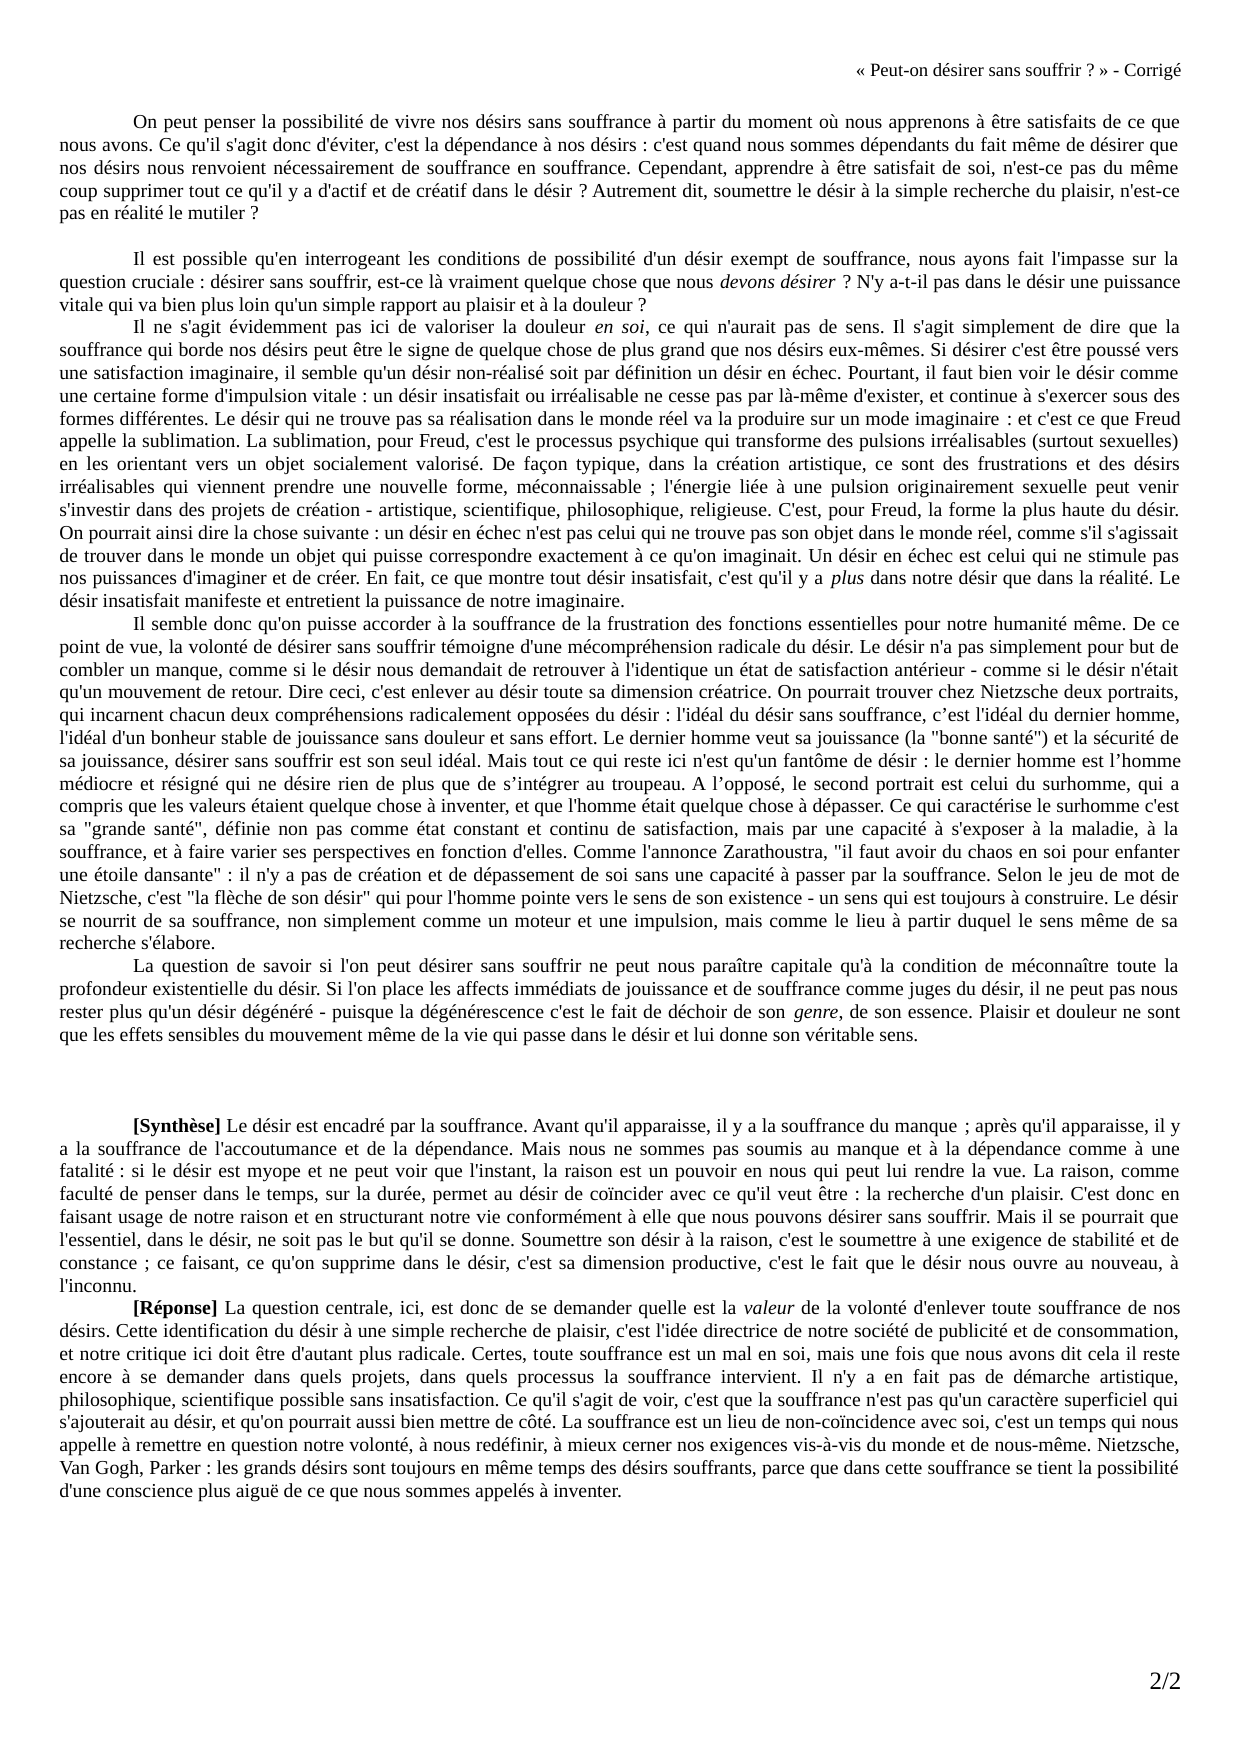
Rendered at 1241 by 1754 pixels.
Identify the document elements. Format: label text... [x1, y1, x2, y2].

text Il est possible qu'en interrogeant les conditions de possibilité d'un désir exempt de souffrance, nous ayons fait l'impasse sur la question cruciale : désirer sans souffrir, est-ce là vraiment quelque chose que nous devons désirer ? N'y a-t-il pas dans le désir une puissance vitale qui va bien plus loin qu'un simple rapport au plaisir et à la douleur ? [59, 247, 1181, 315]
text [Réponse] La question centrale, ici, est donc de se demander quelle est la valeur de la volonté d'enlever toute souffrance de nos désirs. Cette identification du désir à une simple recherche de plaisir, c'est l'idée directrice de notre société de publicité et de consommation, et notre critique ici doit être d'autant plus radicale. Certes, toute souffrance est un mal en soi, mais une fois que nous avons dit cela il reste encore à se demander dans quels projets, dans quels processus la souffrance intervient. Il n'y a en fait pas de démarche artistique, philosophique, scientifique possible sans insatisfaction. Ce qu'il s'agit de voir, c'est que la souffrance n'est pas qu'un caractère superficiel qui s'ajouterait au désir, et qu'on pourrait aussi bien mettre de côté. La souffrance est un lieu de non-coïncidence avec soi, c'est un temps qui nous appelle à remettre en question notre volonté, à nous redéfinir, à mieux cerner nos exigences vis-à-vis du monde et de nous-même. Nietzsche, Van Gogh, Parker : les grands désirs sont toujours en même temps des désirs souffrants, parce que dans cette souffrance se tient la possibilité d'une conscience plus aiguë de ce que nous sommes appelés à inventer. [59, 1296, 1181, 1502]
text La question de savoir si l'on peut désirer sans souffrir ne peut nous paraître capitale qu'à la condition de méconnaître toute la profondeur existentielle du désir. Si l'on place les affects immédiats de jouissance et de souffrance comme juges du désir, il ne peut pas nous rester plus qu'un désir dégénéré - puisque la dégénérescence c'est le fait de déchoir de son genre, de son essence. Plaisir et douleur ne sont que les effets sensibles du mouvement même de la vie qui passe dans le désir et lui donne son véritable sens. [59, 954, 1181, 1045]
text [Synthèse] Le désir est encadré par la souffrance. Avant qu'il apparaisse, il y a la souffrance du manque ; après qu'il apparaisse, il y a la souffrance de l'accoutumance et de la dépendance. Mais nous ne sommes pas soumis au manque et à la dépendance comme à une fatalité : si le désir est myope et ne peut voir que l'instant, la raison est un pouvoir en nous qui peut lui rendre la vue. La raison, comme faculté de penser dans le temps, sur la durée, permet au désir de coïncider avec ce qu'il veut être : la recherche d'un plaisir. C'est donc en faisant usage de notre raison et en structurant notre vie conformément à elle que nous pouvons désirer sans souffrir. Mais il se pourrait que l'essentiel, dans le désir, ne soit pas le but qu'il se donne. Soumettre son désir à la raison, c'est le soumettre à une exigence de stabilité et de constance ; ce faisant, ce qu'on supprime dans le désir, c'est sa dimension productive, c'est le fait que le désir nous ouvre au nouveau, à l'inconnu. [59, 1114, 1181, 1296]
text Il semble donc qu'on puisse accorder à la souffrance de la frustration des fonctions essentielles pour notre humanité même. De ce point de vue, la volonté de désirer sans souffrir témoigne d'une mécompréhension radicale du désir. Le désir n'a pas simplement pour but de combler un manque, comme si le désir nous demandait de retrouver à l'identique un état de satisfaction antérieur - comme si le désir n'était qu'un mouvement de retour. Dire ceci, c'est enlever au désir toute sa dimension créatrice. On pourrait trouver chez Nietzsche deux portraits, qui incarnent chacun deux compréhensions radicalement opposées du désir : l'idéal du désir sans souffrance, c’est l'idéal du dernier homme, l'idéal d'un bonheur stable de jouissance sans douleur et sans effort. Le dernier homme veut sa jouissance (la "bonne santé") et la sécurité de sa jouissance, désirer sans souffrir est son seul idéal. Mais tout ce qui reste ici n'est qu'un fantôme de désir : le dernier homme est l’homme médiocre et résigné qui ne désire rien de plus que de s’intégrer au troupeau. A l’opposé, le second portrait est celui du surhomme, qui a compris que les valeurs étaient quelque chose à inventer, et que l'homme était quelque chose à dépasser. Ce qui caractérise le surhomme c'est sa "grande santé", définie non pas comme état constant et continu de satisfaction, mais par une capacité à s'exposer à la maladie, à la souffrance, et à faire varier ses perspectives en fonction d'elles. Comme l'annonce Zarathoustra, "il faut avoir du chaos en soi pour enfanter une étoile dansante" : il n'y a pas de création et de dépassement de soi sans une capacité à passer par la souffrance. Selon le jeu de mot de Nietzsche, c'est "la flèche de son désir" qui pour l'homme pointe vers le sens de son existence - un sens qui est toujours à construire. Le désir se nourrit de sa souffrance, non simplement comme un moteur et une impulsion, mais comme le lieu à partir duquel le sens même de sa recherche s'élabore. [59, 612, 1181, 954]
text On peut penser la possibilité de vivre nos désirs sans souffrance à partir du moment où nous apprenons à être satisfaits de ce que nous avons. Ce qu'il s'agit donc d'éviter, c'est la dépendance à nos désirs : c'est quand nous sommes dépendants du fait même de désirer que nos désirs nous renvoient nécessairement de souffrance en souffrance. Cependant, apprendre à être satisfait de soi, n'est-ce pas du même coup supprimer tout ce qu'il y a d'actif et de créatif dans le désir ? Autrement dit, soumettre le désir à la simple recherche du plaisir, n'est-ce pas en réalité le mutiler ? [59, 110, 1181, 224]
text Il ne s'agit évidemment pas ici de valoriser la douleur en soi, ce qui n'aurait pas de sens. Il s'agit simplement de dire que la souffrance qui borde nos désirs peut être le signe de quelque chose de plus grand que nos désirs eux-mêmes. Si désirer c'est être poussé vers une satisfaction imaginaire, il semble qu'un désir non-réalisé soit par définition un désir en échec. Pourtant, il faut bien voir le désir comme une certaine forme d'impulsion vitale : un désir insatisfait ou irréalisable ne cesse pas par là-même d'exister, et continue à s'exercer sous des formes différentes. Le désir qui ne trouve pas sa réalisation dans le monde réel va la produire sur un mode imaginaire : et c'est ce que Freud appelle la sublimation. La sublimation, pour Freud, c'est le processus psychique qui transforme des pulsions irréalisables (surtout sexuelles) en les orientant vers un objet socialement valorisé. De façon typique, dans la création artistique, ce sont des frustrations et des désirs irréalisables qui viennent prendre une nouvelle forme, méconnaissable ; l'énergie liée à une pulsion originairement sexuelle peut venir s'investir dans des projets de création - artistique, scientifique, philosophique, religieuse. C'est, pour Freud, la forme la plus haute du désir. On pourrait ainsi dire la chose suivante : un désir en échec n'est pas celui qui ne trouve pas son objet dans le monde réel, comme s'il s'agissait de trouver dans le monde un objet qui puisse correspondre exactement à ce qu'on imaginait. Un désir en échec est celui qui ne stimule pas nos puissances d'imaginer et de créer. En fait, ce que montre tout désir insatisfait, c'est qu'il y a plus dans notre désir que dans la réalité. Le désir insatisfait manifeste et entretient la puissance de notre imaginaire. [59, 315, 1181, 612]
